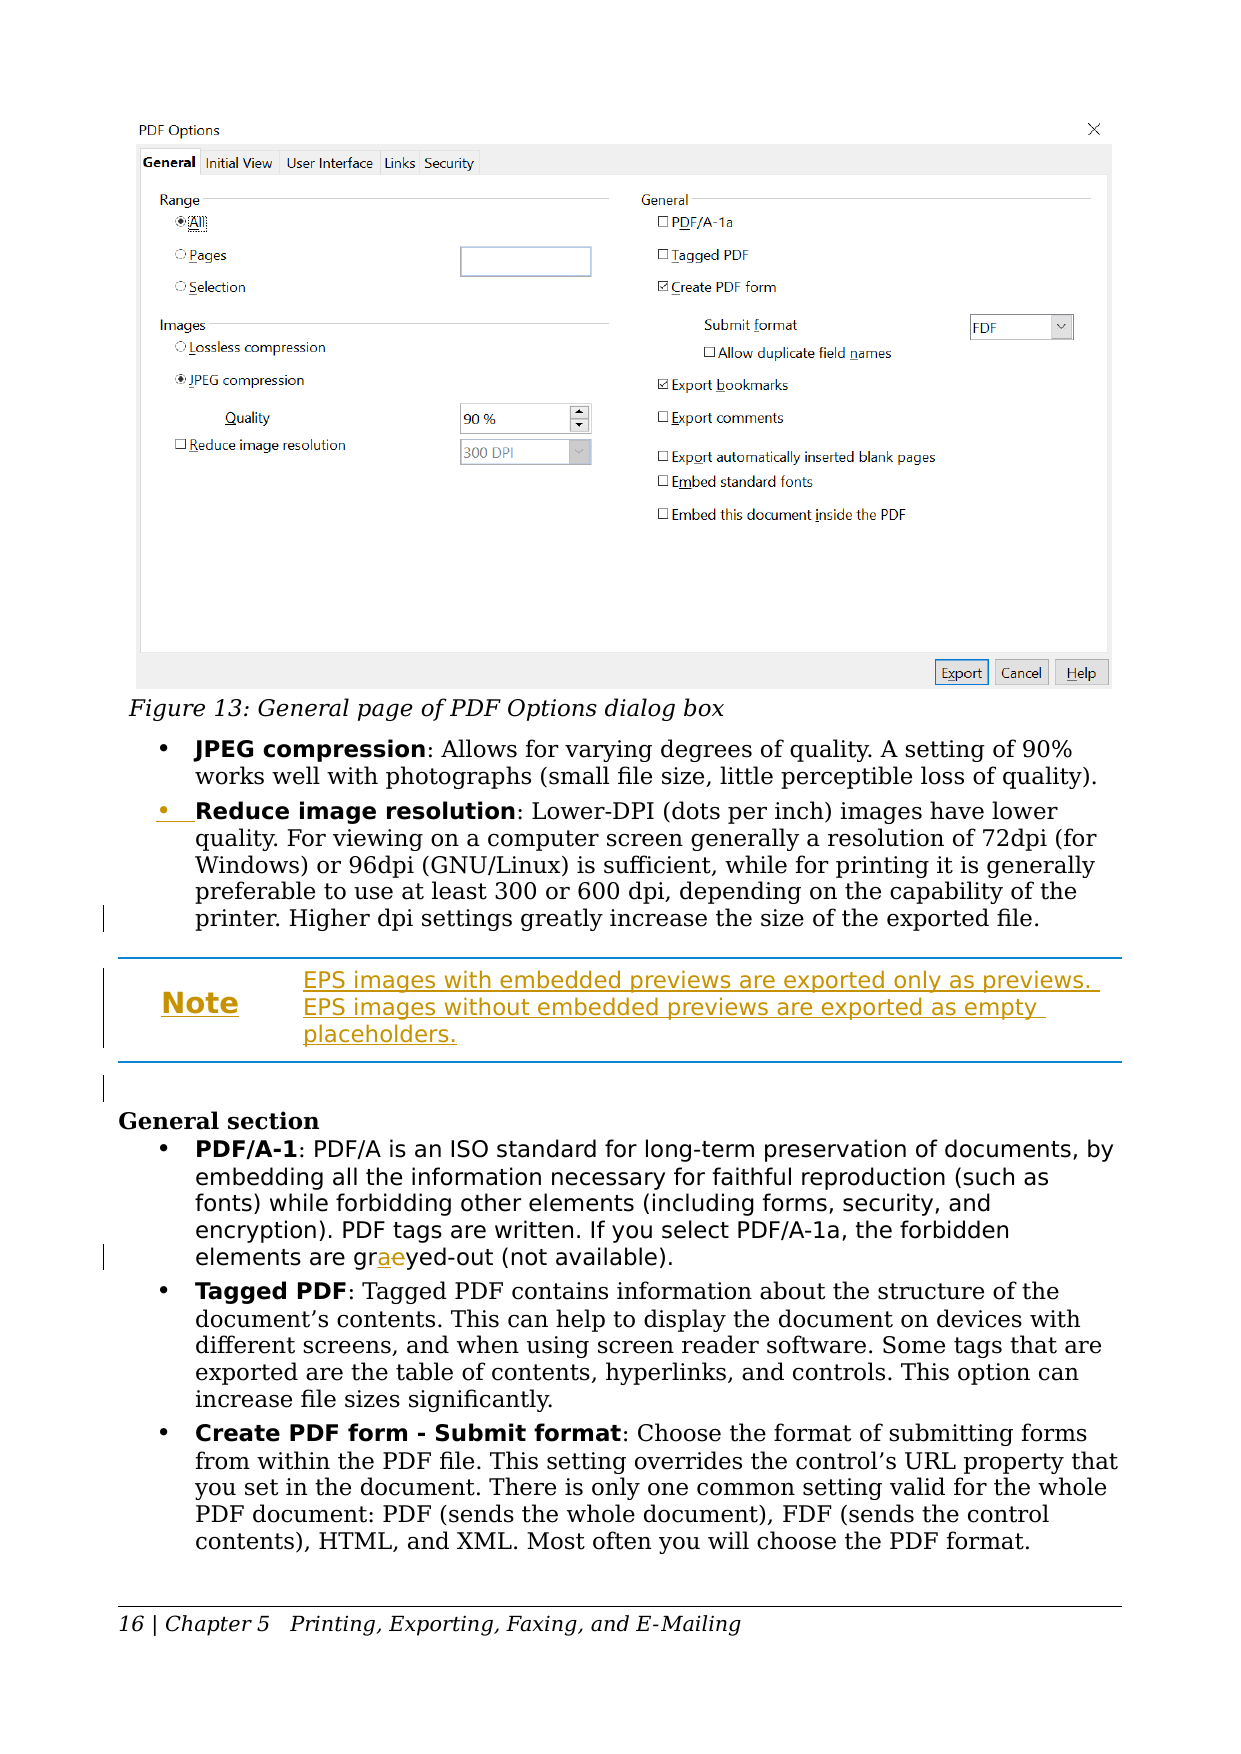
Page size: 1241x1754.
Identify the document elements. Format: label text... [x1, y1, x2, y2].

table_header Note [118, 959, 281, 1061]
list Reduce image resolution: Lower-DPI (dots per inch) images have lower quality. For viewing on a computer screen generally a resolution of 72dpi (for Windows) or 96dpi (GNU/Linux) is sufficient, while for printing it is generally preferable to use at least 300 or 600 dpi, depending on the capability of the printer. Higher dpi settings greatly increase the size of the exported file. [156, 796, 1122, 932]
list JPEG compression: Allows for varying degrees of quality. A setting of 90% works well with photographs (small file size, little perceptible loss of quality). [156, 734, 1122, 790]
list PDF/A-1: PDF/A is an ISO standard for long-term preservation of documents, by embedding all the information necessary for faithful reproduction (such as fonts) while forbidding other elements (including forms, security, and encryption). PDF tags are written. If you select PDF/A-1a, the forbidden elements are grayed-out (not available). [156, 1134, 1122, 1270]
list Tagged PDF: Tagged PDF contains information about the structure of the document’s contents. This can help to display the document on devices with different screens, and when using screen reader software. Some tags that are exported are the table of contents, hyperlinks, and controls. This option can increase file sizes significantly. [156, 1277, 1122, 1412]
table_header EPS images with embedded previews are exported only as previews. EPS images without embedded previews are exported as empty placeholders. [281, 959, 1122, 1061]
text General section [118, 1108, 1122, 1134]
text Figure 13: General page of PDF Options dialog box [129, 695, 1111, 721]
picture [136, 118, 1112, 689]
list Create PDF form - Submit format: Choose the format of submitting forms from within the PDF file. This setting overrides the control’s URL property that you set in the document. There is only one common setting valid for the whole PDF document: PDF (sends the whole document), FDF (sends the control contents), HTML, and XML. Most often you will choose the PDF format. [156, 1419, 1122, 1554]
